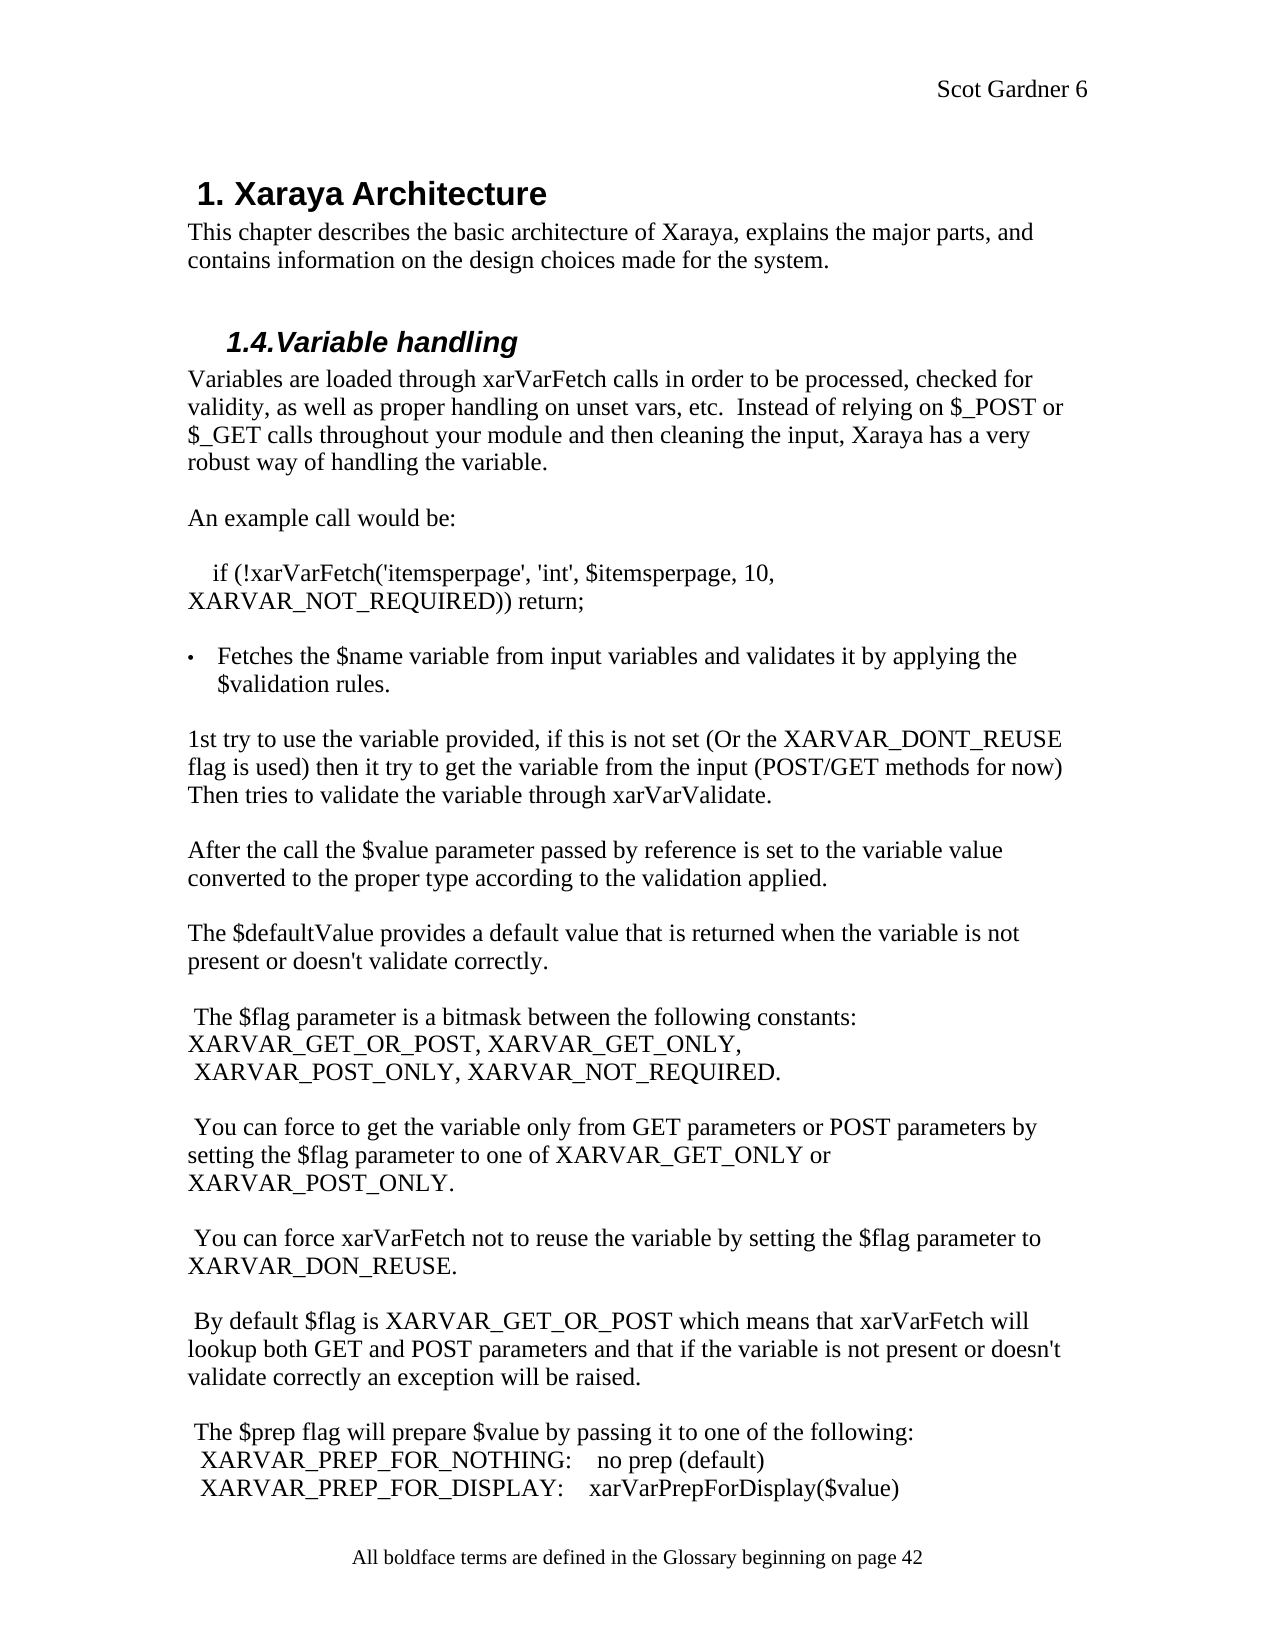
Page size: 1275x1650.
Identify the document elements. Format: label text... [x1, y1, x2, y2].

text You can force to get the variable only from GET parameters or POST parameters by setting the $flag parameter to one of XARVAR_GET_ONLY or XARVAR_POST_ONLY. [187, 1113, 1087, 1197]
text The $flag parameter is a bitmask between the following constants: XARVAR_GET_OR_POST, XARVAR_GET_ONLY, [187, 1003, 1087, 1058]
text 1st try to use the variable provided, if this is not set (Or the XARVAR_DONT_REUSE flag is used) then it try to get the variable from the input (POST/GET methods for now) Then tries to validate the variable through xarVarValidate. [187, 726, 1087, 809]
text if (!xarVarFetch('itemsperpage', 'int', $itemsperpage, 10, XARVAR_NOT_REQUIRED)) return; [187, 559, 1087, 615]
subtitle Xaraya Architecture [187, 175, 1087, 212]
text XARVAR_PREP_FOR_NOTHING: no prep (default) [187, 1446, 1087, 1474]
list Fetches the $name variable from input variables and validates it by applying the $validation rules. [187, 642, 1087, 698]
subtitle Variable handling [218, 326, 1087, 359]
text By default $flag is XARVAR_GET_OR_POST which means that xarVarFetch will lookup both GET and POST parameters and that if the variable is not present or doesn't validate correctly an exception will be raised. [187, 1307, 1087, 1391]
text The $defaultValue provides a default value that is returned when the variable is not present or doesn't validate correctly. [187, 919, 1087, 975]
text After the call the $value parameter passed by reference is set to the variable value converted to the proper type according to the validation applied. [187, 836, 1087, 892]
text An example call would be: [187, 504, 1087, 532]
text The $prep flag will prepare $value by passing it to one of the following: [187, 1418, 1087, 1446]
text You can force xarVarFetch not to reuse the variable by setting the $flag parameter to XARVAR_DON_REUSE. [187, 1224, 1087, 1280]
text XARVAR_PREP_FOR_DISPLAY: xarVarPrepForDisplay($value) [187, 1474, 1087, 1501]
text Variables are loaded through xarVarFetch calls in order to be processed, checked for validity, as well as proper handling on unset vars, etc. Instead of relying on $_POST or $_GET calls throughout your module and then cleaning the input, Xaraya has a very robust way of handling the variable. [187, 365, 1087, 476]
text This chapter describes the basic architecture of Xaraya, explains the major parts, and contains information on the design choices made for the system. [187, 218, 1087, 274]
text XARVAR_POST_ONLY, XARVAR_NOT_REQUIRED. [187, 1058, 1087, 1086]
